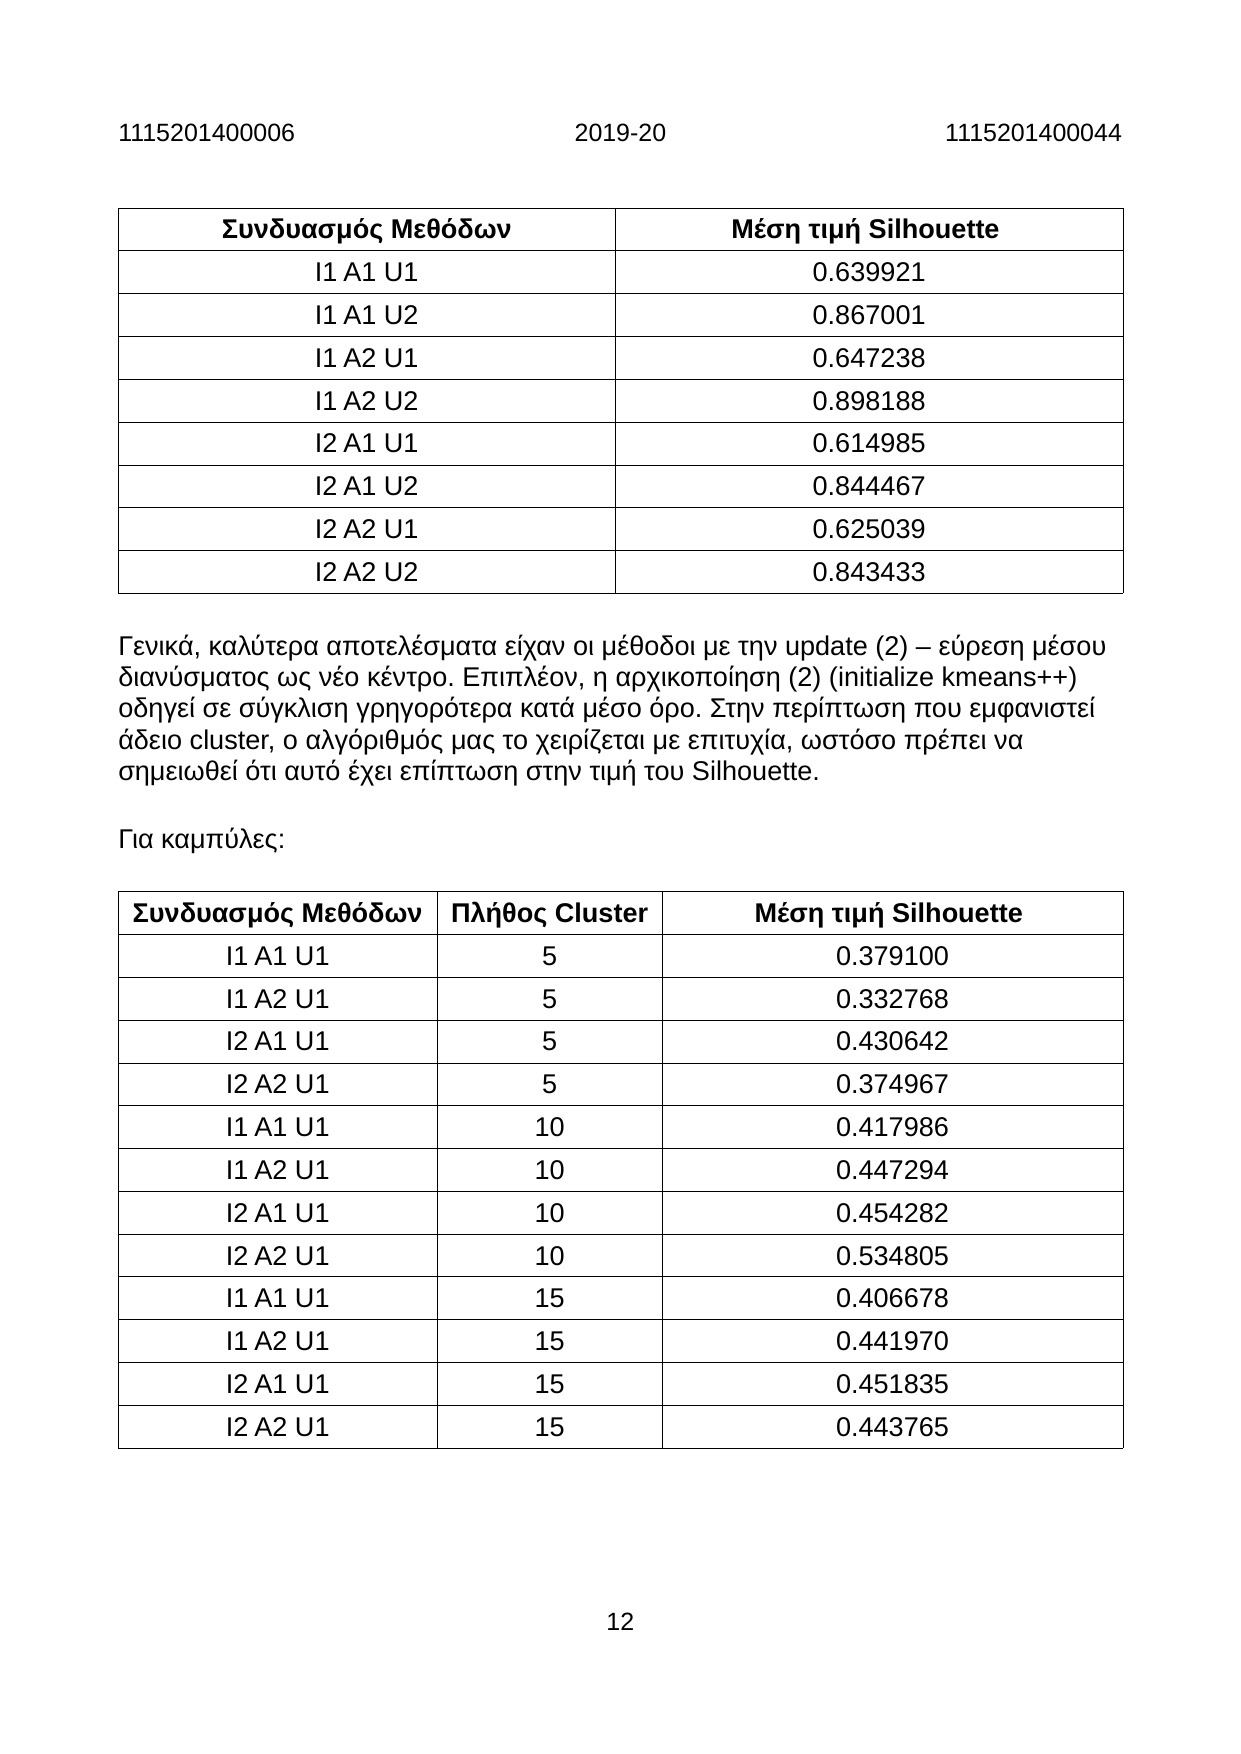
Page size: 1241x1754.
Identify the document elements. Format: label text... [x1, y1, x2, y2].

text Γενικά, καλύτερα αποτελέσματα είχαν οι μέθοδοι με την update (2) – εύρεση μέσου διανύσματος ως νέο κέντρο. Επιπλέον, η αρχικοποίηση (2) (initialize kmeans++) οδηγεί σε σύγκλιση γρηγορότερα κατά μέσο όρο. Στην περίπτωση που εμφανιστεί άδειο cluster, ο αλγόριθμός μας το χειρίζεται με επιτυχία, ωστόσο πρέπει να σημειωθεί ότι αυτό έχει επίπτωση στην τιμή του Silhouette. [118, 630, 1122, 786]
table_cell I2 A2 U1 [119, 1406, 437, 1448]
table_cell I2 A2 U2 [119, 551, 615, 593]
table_cell I2 A1 U1 [119, 423, 615, 464]
table_header Μέση τιμή Silhouette [616, 209, 1123, 250]
table_cell 10 [438, 1192, 662, 1234]
table_cell I1 A2 U2 [119, 380, 615, 422]
table_cell 0.417986 [663, 1106, 1123, 1148]
table_cell 0.379100 [663, 935, 1123, 977]
table_cell 10 [438, 1149, 662, 1191]
table_header Συνδυασμός Μεθόδων [119, 209, 615, 250]
text Για καμπύλες: [118, 823, 1122, 854]
table_cell 0.406678 [663, 1277, 1123, 1319]
table_cell 0.844467 [616, 466, 1123, 507]
table_cell I1 A1 U1 [119, 1277, 437, 1319]
table_cell 5 [438, 1064, 662, 1105]
table_cell 0.867001 [616, 294, 1123, 336]
table_cell 5 [438, 935, 662, 977]
table_cell 0.534805 [663, 1235, 1123, 1276]
table_cell I2 A2 U1 [119, 1064, 437, 1105]
table_cell I1 A1 U1 [119, 1106, 437, 1148]
table_cell I2 A2 U1 [119, 508, 615, 550]
table_cell 0.625039 [616, 508, 1123, 550]
table_cell I2 A1 U1 [119, 1192, 437, 1234]
table_cell I1 A1 U1 [119, 935, 437, 977]
table_cell I1 A2 U1 [119, 1320, 437, 1362]
table_cell 0.454282 [663, 1192, 1123, 1234]
table_cell I1 A2 U1 [119, 978, 437, 1019]
table_header Πλήθος Cluster [438, 892, 662, 934]
table_cell 0.451835 [663, 1363, 1123, 1405]
table_cell 0.447294 [663, 1149, 1123, 1191]
table_cell 0.614985 [616, 423, 1123, 464]
table_cell 0.430642 [663, 1021, 1123, 1062]
table_cell 0.843433 [616, 551, 1123, 593]
table_header Συνδυασμός Μεθόδων [119, 892, 437, 934]
table_cell 5 [438, 978, 662, 1019]
table_cell 0.332768 [663, 978, 1123, 1019]
table_cell 0.898188 [616, 380, 1123, 422]
table_cell 0.639921 [616, 251, 1123, 293]
table_cell I2 A1 U1 [119, 1021, 437, 1062]
table_cell 15 [438, 1277, 662, 1319]
table_cell 0.441970 [663, 1320, 1123, 1362]
table_cell 5 [438, 1021, 662, 1062]
table_cell 0.443765 [663, 1406, 1123, 1448]
table_cell 0.647238 [616, 337, 1123, 379]
table_cell I1 A1 U2 [119, 294, 615, 336]
table_cell 15 [438, 1363, 662, 1405]
table_cell 10 [438, 1106, 662, 1148]
table_cell 15 [438, 1320, 662, 1362]
table_cell I2 A1 U2 [119, 466, 615, 507]
table_header Μέση τιμή Silhouette [663, 892, 1123, 934]
table_cell I2 A2 U1 [119, 1235, 437, 1276]
table_cell 0.374967 [663, 1064, 1123, 1105]
table_cell I1 A2 U1 [119, 337, 615, 379]
table_cell 10 [438, 1235, 662, 1276]
table_cell 15 [438, 1406, 662, 1448]
table_cell I1 A2 U1 [119, 1149, 437, 1191]
table_cell I2 A1 U1 [119, 1363, 437, 1405]
table_cell I1 A1 U1 [119, 251, 615, 293]
